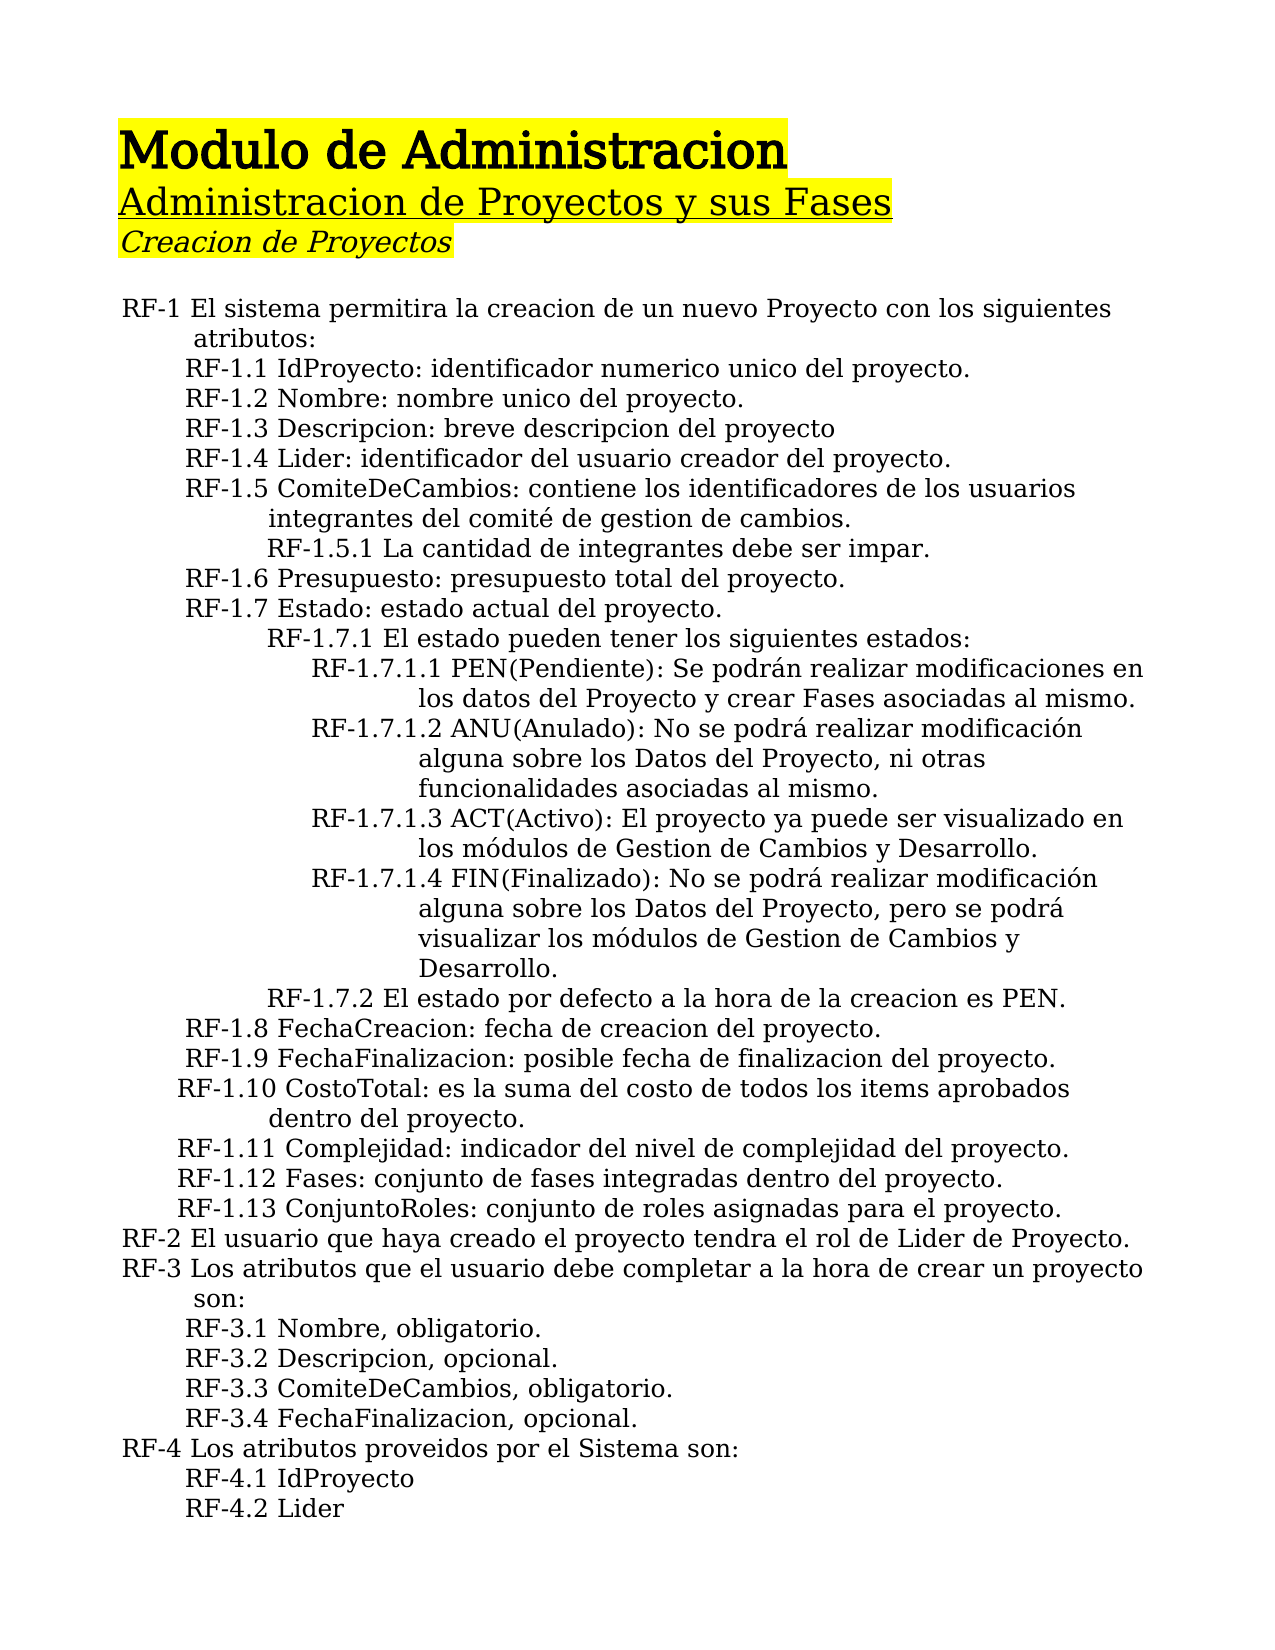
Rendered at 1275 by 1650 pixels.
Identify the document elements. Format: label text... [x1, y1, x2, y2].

list Descripcion, opcional. [231, 1343, 1157, 1373]
list Descripcion: breve descripcion del proyecto [231, 413, 1157, 443]
list Presupuesto: presupuesto total del proyecto. [231, 563, 1157, 593]
list ConjuntoRoles: conjunto de roles asignadas para el proyecto. [231, 1193, 1157, 1223]
text Creacion de Proyectos [118, 223, 1157, 258]
list ComiteDeCambios: contiene los identificadores de los usuarios integrantes del comité de gestion de cambios. [231, 473, 1157, 533]
list La cantidad de integrantes debe ser impar. [324, 533, 1157, 563]
list IdProyecto [231, 1463, 1157, 1493]
list El usuario que haya creado el proyecto tendra el rol de Lider de Proyecto. [156, 1223, 1157, 1253]
list El sistema permitira la creacion de un nuevo Proyecto con los siguientes atributos: [156, 293, 1157, 353]
list Lider [231, 1493, 1157, 1523]
list Estado: estado actual del proyecto. [231, 593, 1157, 623]
list Los atributos proveidos por el Sistema son: [156, 1433, 1157, 1463]
list PEN(Pendiente): Se podrán realizar modificaciones en los datos del Proyecto y crear Fases asociadas al mismo. [381, 653, 1157, 713]
list CostoTotal: es la suma del costo de todos los items aprobados dentro del proyecto. [231, 1073, 1157, 1133]
list Los atributos que el usuario debe completar a la hora de crear un proyecto son: [156, 1253, 1157, 1313]
list ComiteDeCambios, obligatorio. [231, 1373, 1157, 1403]
list El estado pueden tener los siguientes estados: [324, 623, 1157, 653]
text Modulo de Administracion [118, 118, 1157, 178]
list FechaFinalizacion: posible fecha de finalizacion del proyecto. [231, 1043, 1157, 1073]
list ANU(Anulado): No se podrá realizar modificación alguna sobre los Datos del Proyecto, ni otras funcionalidades asociadas al mismo. [381, 713, 1157, 803]
list Complejidad: indicador del nivel de complejidad del proyecto. [231, 1133, 1157, 1163]
list FIN(Finalizado): No se podrá realizar modificación alguna sobre los Datos del Proyecto, pero se podrá visualizar los módulos de Gestion de Cambios y Desarrollo. [381, 863, 1157, 983]
list Nombre, obligatorio. [231, 1313, 1157, 1343]
text Administracion de Proyectos y sus Fases [118, 178, 1157, 223]
list Lider: identificador del usuario creador del proyecto. [231, 443, 1157, 473]
list IdProyecto: identificador numerico unico del proyecto. [231, 353, 1157, 383]
list Nombre: nombre unico del proyecto. [231, 383, 1157, 413]
list FechaCreacion: fecha de creacion del proyecto. [231, 1013, 1157, 1043]
list El estado por defecto a la hora de la creacion es PEN. [324, 983, 1157, 1013]
list FechaFinalizacion, opcional. [231, 1403, 1157, 1433]
list ACT(Activo): El proyecto ya puede ser visualizado en los módulos de Gestion de Cambios y Desarrollo. [381, 803, 1157, 863]
list Fases: conjunto de fases integradas dentro del proyecto. [231, 1163, 1157, 1193]
